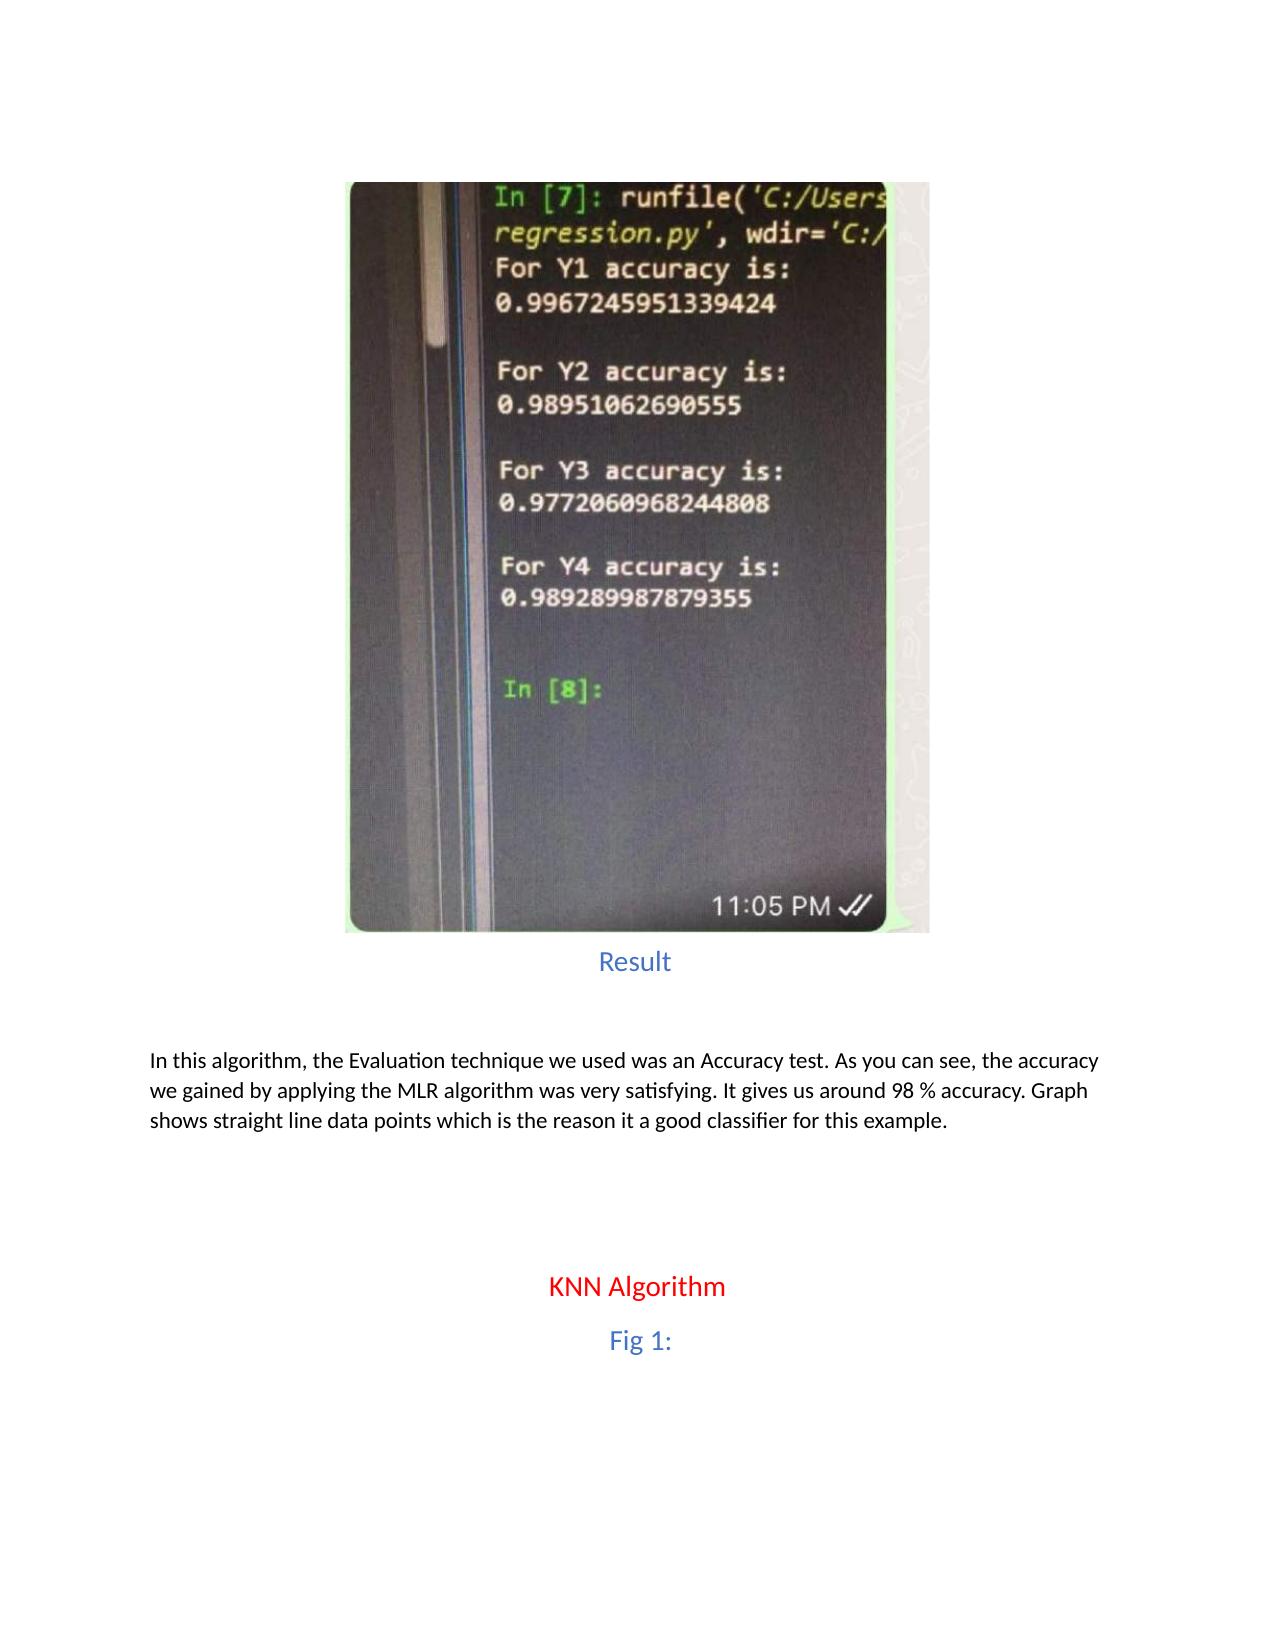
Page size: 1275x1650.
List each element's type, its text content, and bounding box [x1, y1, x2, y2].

text Fig 1: [609, 1322, 1123, 1358]
text Result [153, 943, 1123, 979]
text KNN Algorithm [549, 1268, 1123, 1304]
text In this algorithm, the Evaluation technique we used was an Accuracy test. As you can see, the accuracy we gained by applying the MLR algorithm was very satisfying. It gives us around 98 % accuracy. Graph shows straight line data points which is the reason it a good classifier for this example. [149, 1047, 1123, 1134]
